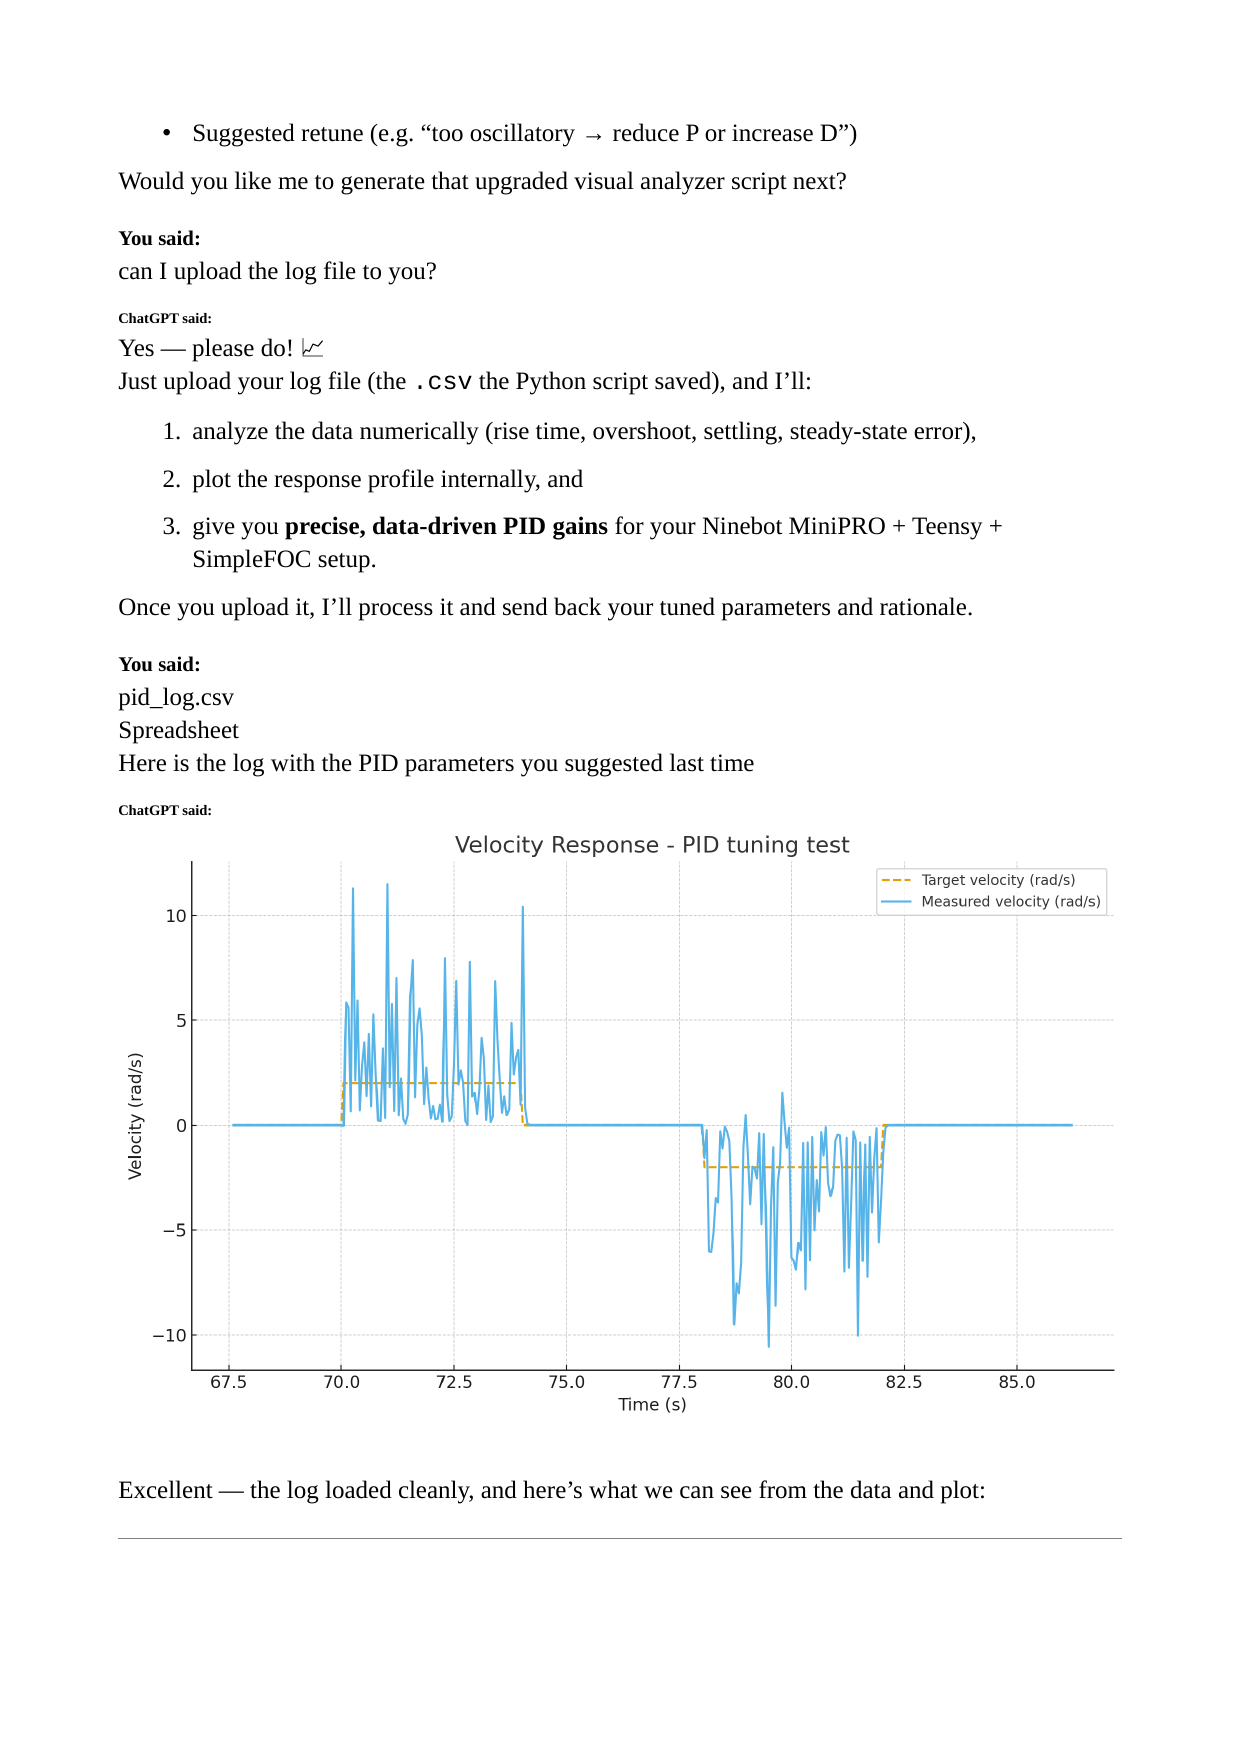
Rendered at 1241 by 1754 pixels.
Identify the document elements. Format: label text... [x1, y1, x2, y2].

text can I upload the log file to you? [118, 256, 1122, 285]
list give you precise, data-driven PID gains for your Ninebot MiniPRO + Teensy + SimpleFOC setup. [162, 511, 1122, 573]
text pid_log.csv [118, 682, 1122, 711]
subtitle You said: [118, 652, 1122, 676]
subtitle ChatGPT said: [118, 802, 1122, 819]
list Suggested retune (e.g. “too oscillatory → reduce P or increase D”) [162, 118, 1122, 147]
subtitle You said: [118, 226, 1122, 250]
text Here is the log with the PID parameters you suggested last time [118, 748, 1122, 777]
list analyze the data numerically (rise time, overshoot, settling, steady-state error), [162, 416, 1122, 445]
text Yes — please do! 📈 Just upload your log file (the .csv the Python script saved), and I’ll: [118, 333, 1122, 397]
subtitle ChatGPT said: [118, 310, 1122, 327]
text Would you like me to generate that upgraded visual analyzer script next? [118, 166, 1122, 194]
picture [118, 825, 1123, 1424]
text Excellent — the log loaded cleanly, and here’s what we can see from the data and plot: [118, 1476, 1122, 1504]
list plot the response profile internally, and [162, 464, 1122, 492]
text Spreadsheet [118, 715, 1122, 744]
text Once you upload it, I’ll process it and send back your tuned parameters and rationale. [118, 592, 1122, 621]
